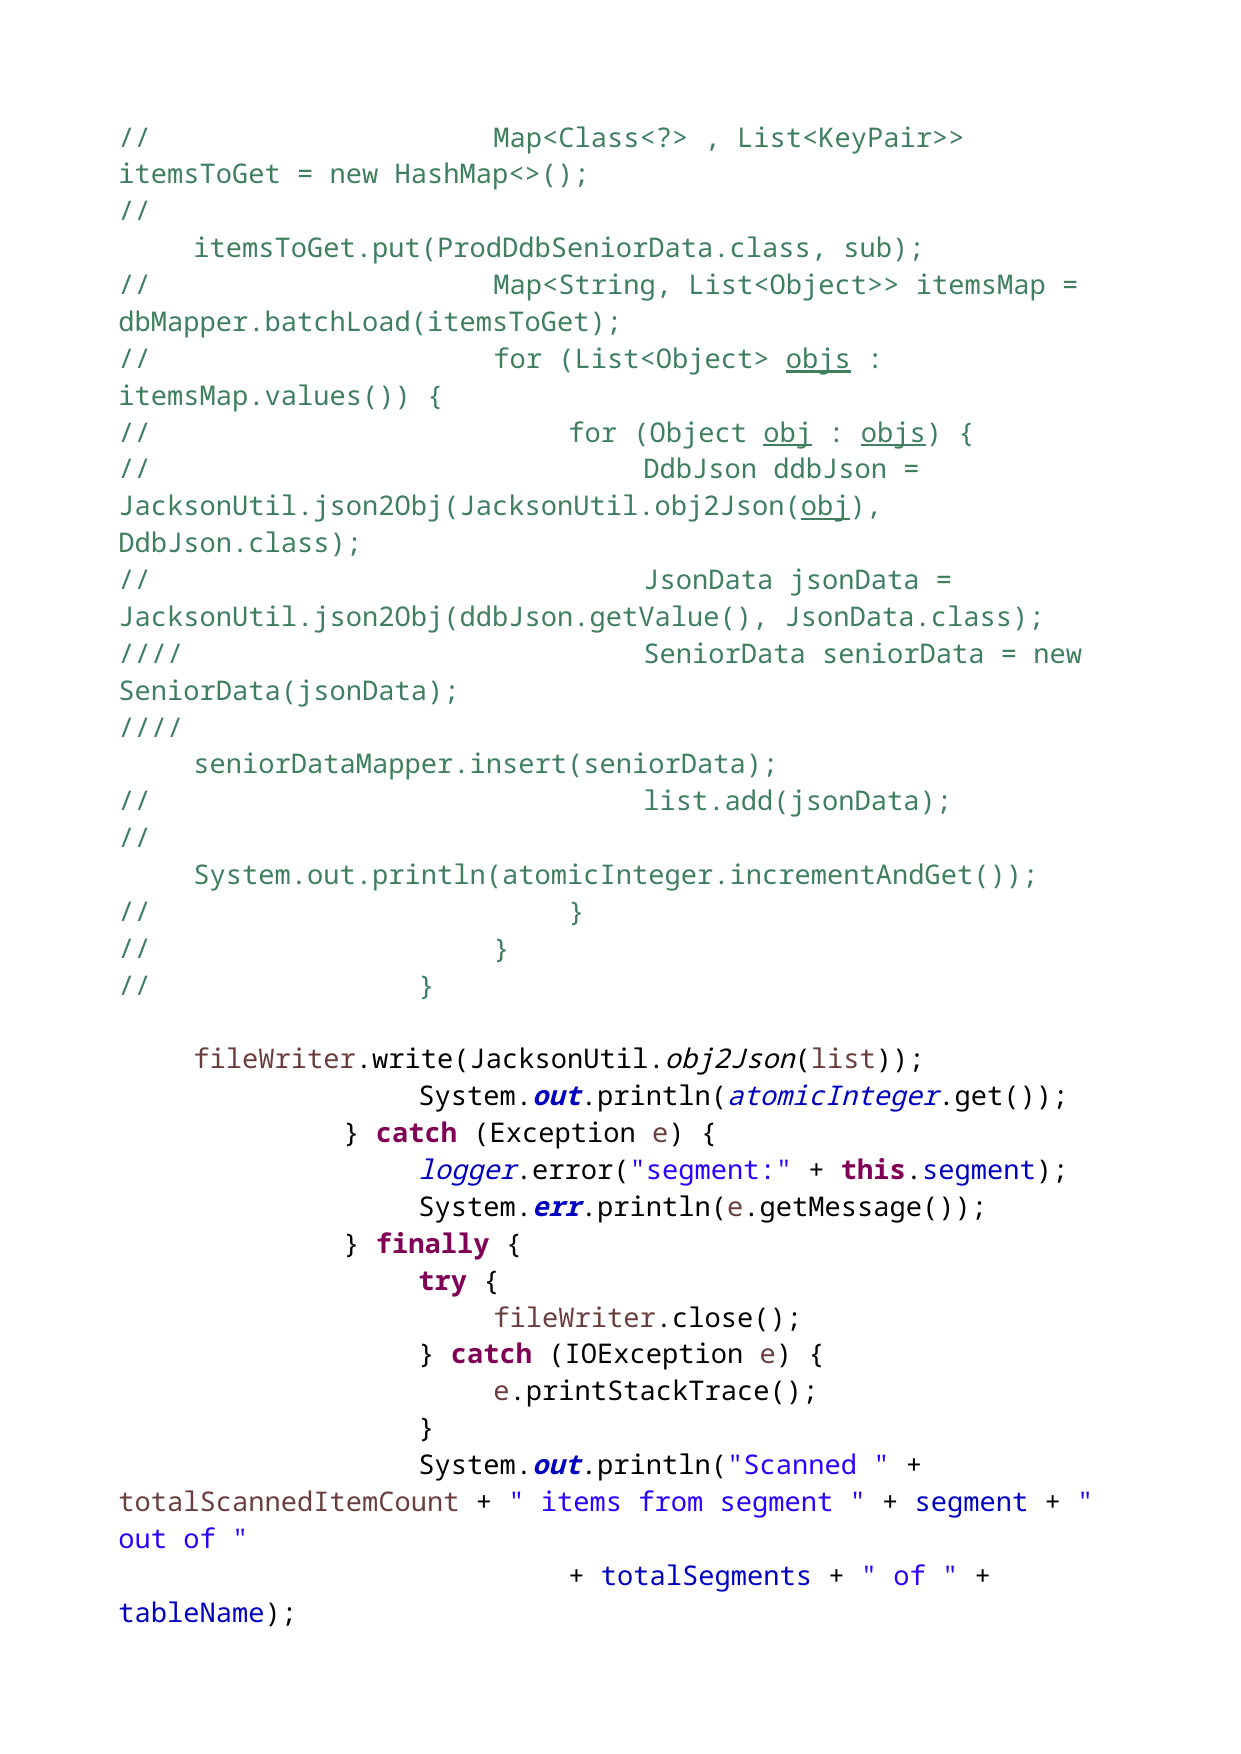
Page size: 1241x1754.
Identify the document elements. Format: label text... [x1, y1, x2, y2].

text System.out.println("Scanned " + totalScannedItemCount + " items from segment " + segment + " out of " [118, 1446, 1122, 1556]
text // } [118, 892, 1122, 929]
text // System.out.println(atomicInteger.incrementAndGet()); [118, 819, 1122, 892]
text fileWriter.write(JacksonUtil.obj2Json(list)); [118, 1003, 1122, 1077]
text try { [118, 1261, 1122, 1298]
text // list.add(jsonData); [118, 782, 1122, 819]
text System.err.println(e.getMessage()); [118, 1187, 1122, 1224]
text // } [118, 929, 1122, 966]
text // for (List<Object> objs : itemsMap.values()) { [118, 339, 1122, 413]
text // for (Object obj : objs) { [118, 413, 1122, 450]
text } catch (IOException e) { [118, 1335, 1122, 1372]
text } catch (Exception e) { [118, 1114, 1122, 1151]
text System.out.println(atomicInteger.get()); [118, 1077, 1122, 1114]
text // itemsToGet.put(ProdDdbSeniorData.class, sub); [118, 192, 1122, 266]
text // DdbJson ddbJson = JacksonUtil.json2Obj(JacksonUtil.obj2Json(obj), DdbJson.class); [118, 450, 1122, 561]
text //// seniorDataMapper.insert(seniorData); [118, 708, 1122, 782]
text // JsonData jsonData = JacksonUtil.json2Obj(ddbJson.getValue(), JsonData.class); [118, 561, 1122, 634]
text // } [118, 966, 1122, 1003]
text } [118, 1409, 1122, 1446]
text //// SeniorData seniorData = new SeniorData(jsonData); [118, 634, 1122, 708]
text + totalSegments + " of " + tableName); [118, 1556, 1122, 1630]
text logger.error("segment:" + this.segment); [118, 1151, 1122, 1187]
text fileWriter.close(); [118, 1298, 1122, 1335]
text } finally { [118, 1224, 1122, 1261]
text // Map<Class<?> , List<KeyPair>> itemsToGet = new HashMap<>(); [118, 118, 1122, 192]
text e.printStackTrace(); [118, 1372, 1122, 1409]
text // Map<String, List<Object>> itemsMap = dbMapper.batchLoad(itemsToGet); [118, 266, 1122, 339]
